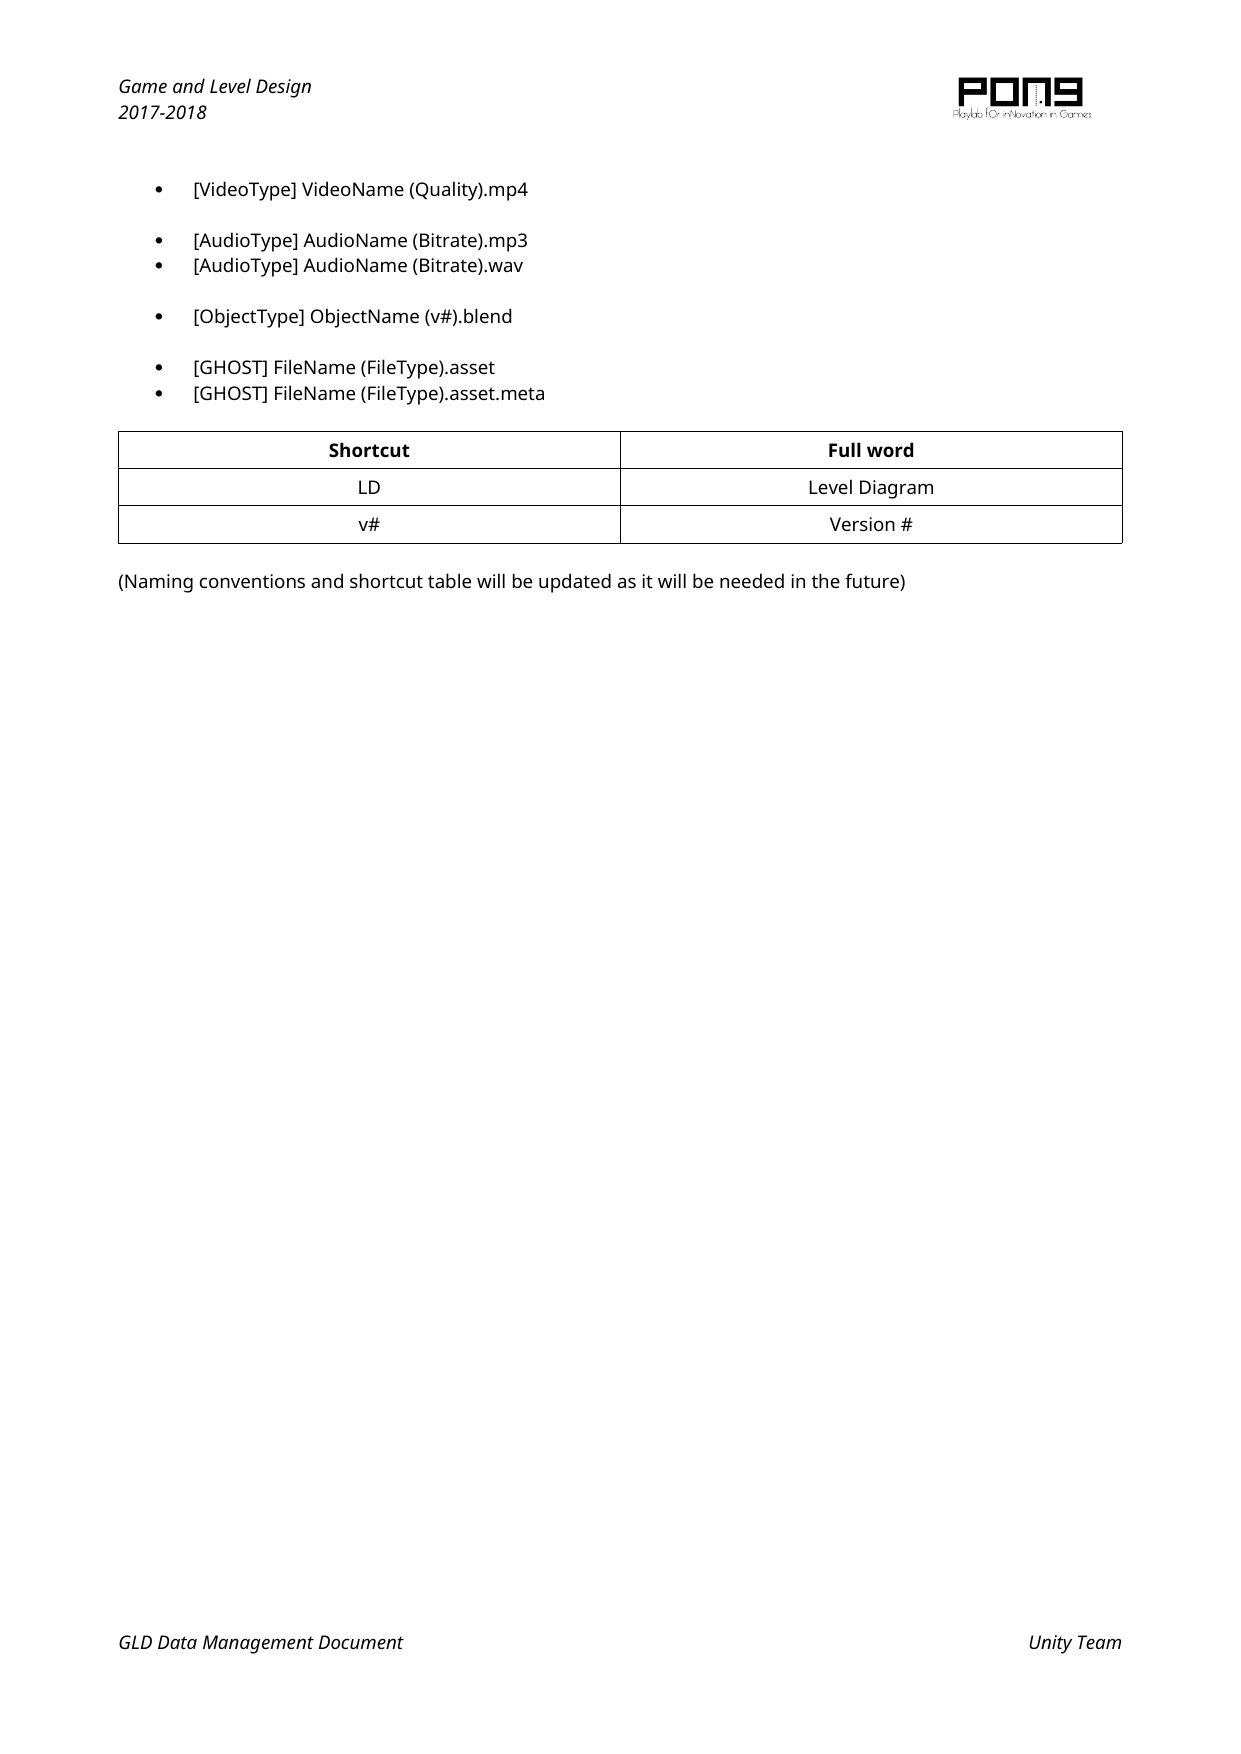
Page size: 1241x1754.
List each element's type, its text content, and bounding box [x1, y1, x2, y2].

list [GHOST] FileName (FileType).asset.meta [156, 380, 1122, 406]
table_cell Version # [621, 506, 1122, 543]
list [GHOST] FileName (FileType).asset [156, 354, 1122, 380]
table_header Full word [621, 432, 1122, 468]
list [VideoType] VideoName (Quality).mp4 [156, 176, 1122, 201]
list [AudioType] AudioName (Bitrate).mp3 [156, 227, 1122, 252]
text (Naming conventions and shortcut table will be updated as it will be needed in the future) [118, 568, 1122, 594]
list [ObjectType] ObjectName (v#).blend [156, 303, 1122, 329]
table_header Shortcut [119, 432, 620, 468]
table_cell v# [119, 506, 620, 543]
table_cell Level Diagram [621, 469, 1122, 505]
table_cell LD [119, 469, 620, 505]
list [AudioType] AudioName (Bitrate).wav [156, 252, 1122, 278]
picture [923, 73, 1122, 124]
